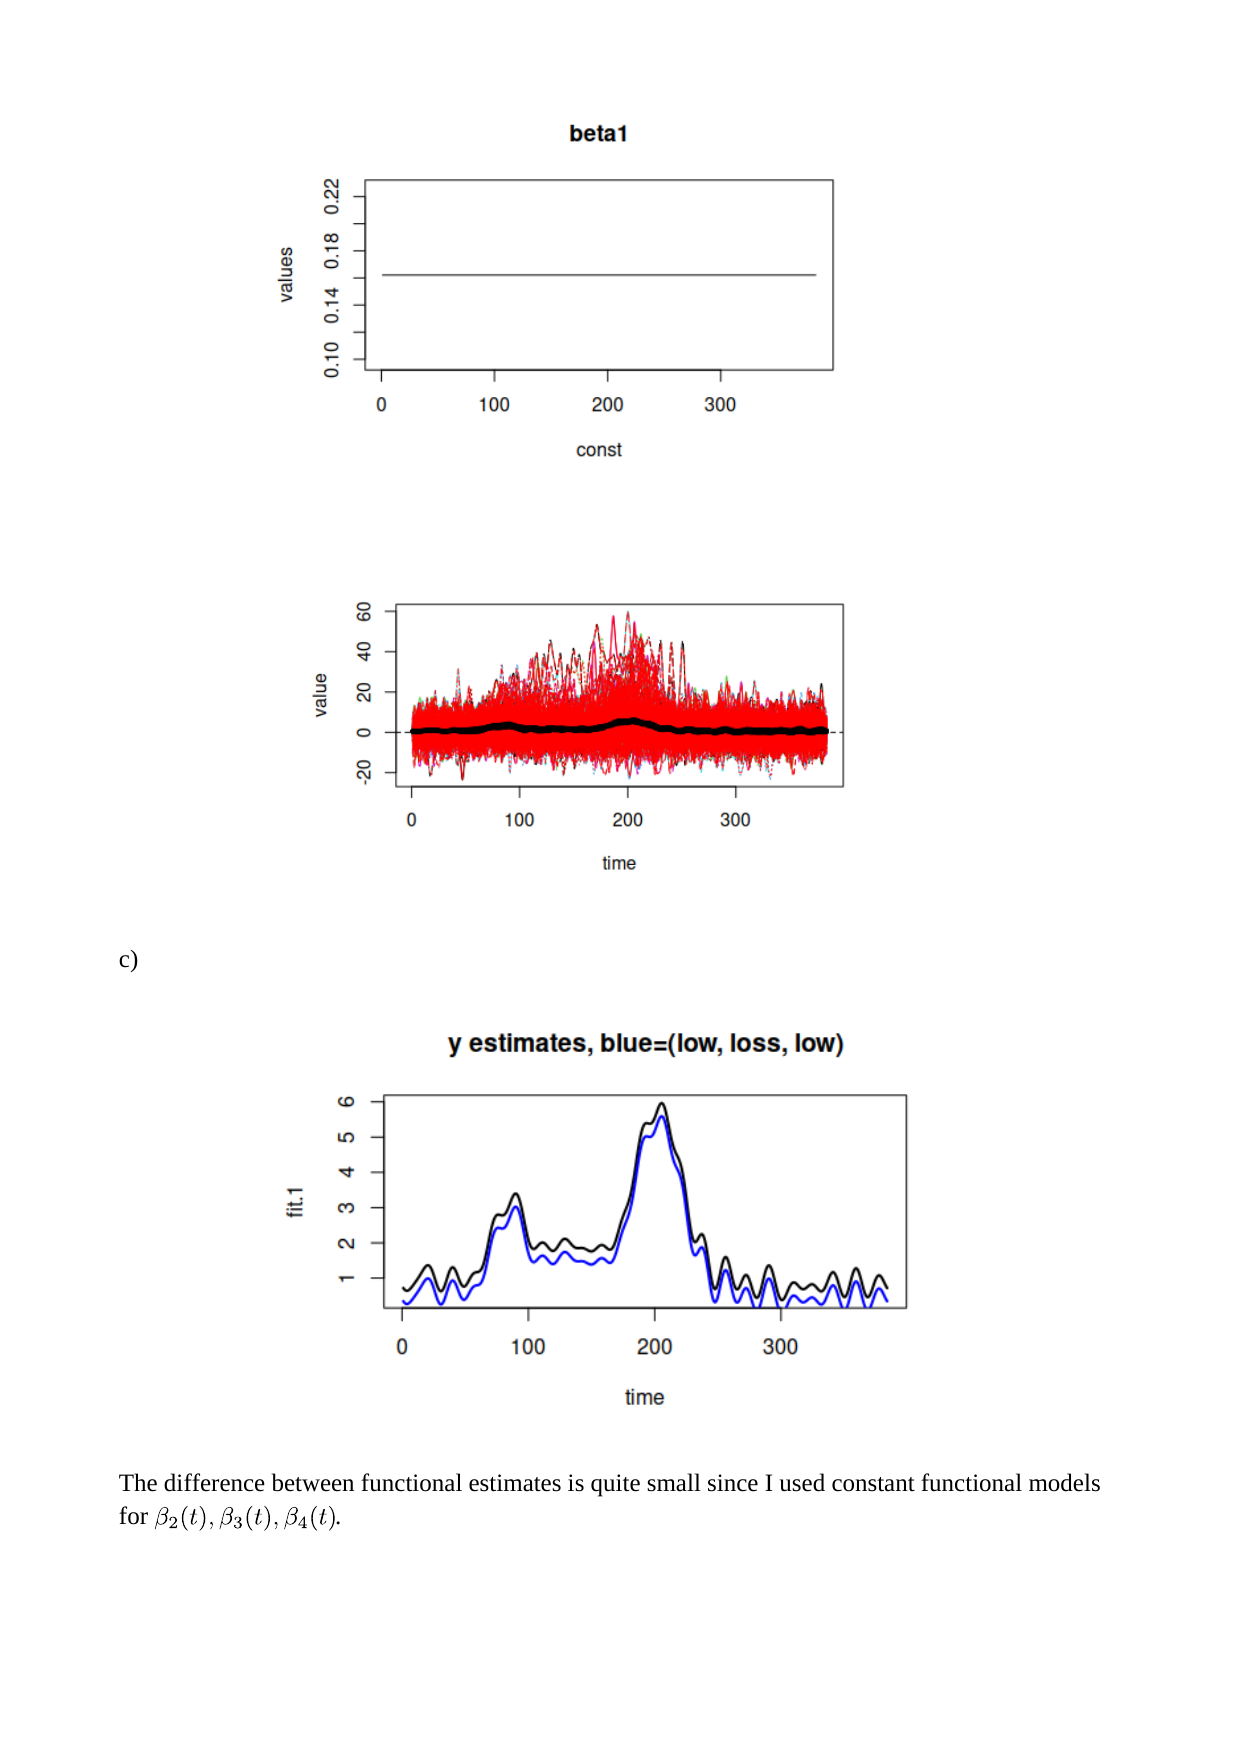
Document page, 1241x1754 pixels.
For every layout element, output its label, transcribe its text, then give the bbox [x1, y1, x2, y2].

text c) [119, 944, 1121, 973]
picture [272, 87, 880, 486]
picture [307, 516, 889, 898]
text The difference between functional estimates is quite small since I used constant functional models for . [119, 1468, 1121, 1531]
picture [280, 992, 960, 1438]
